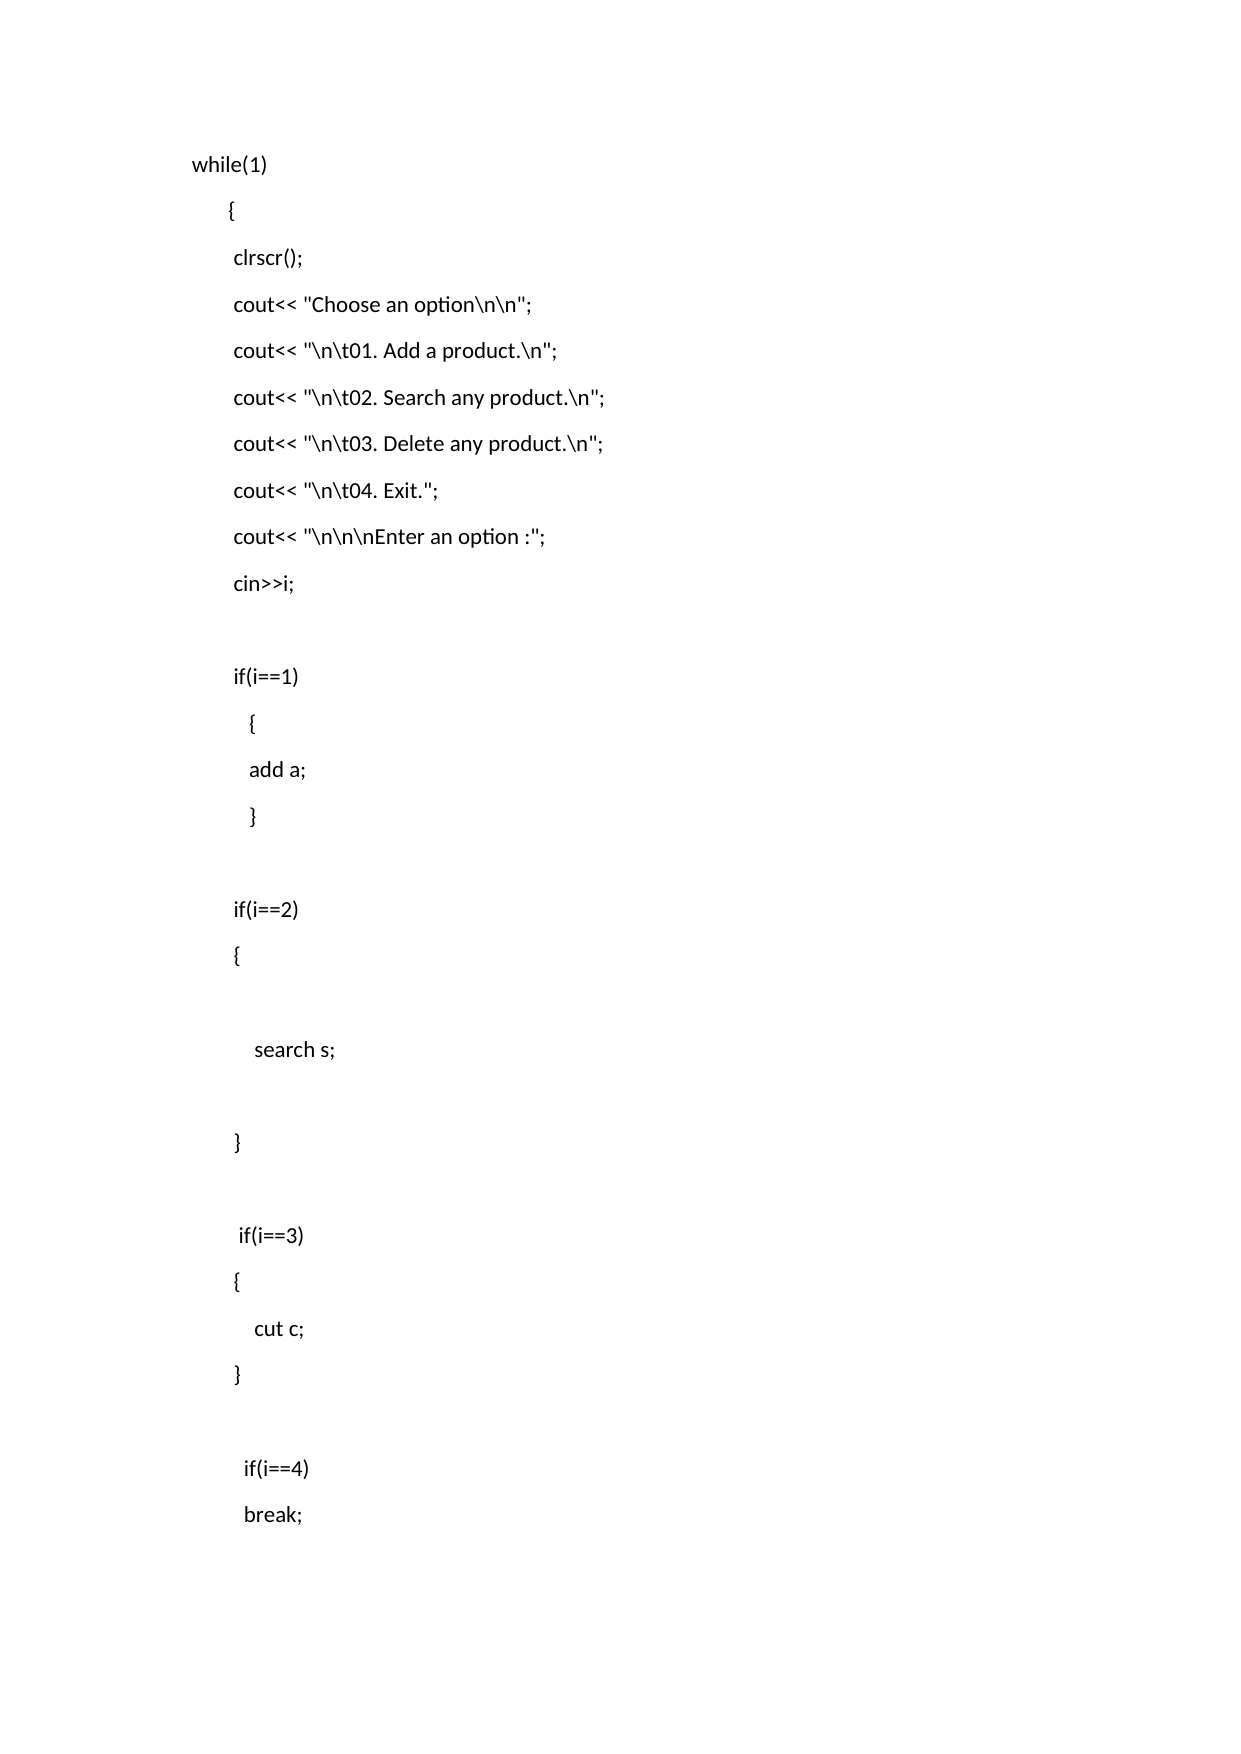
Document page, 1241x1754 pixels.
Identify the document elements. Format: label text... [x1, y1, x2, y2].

text cout<< "\n\t04. Exit."; [150, 476, 1090, 504]
text cout<< "\n\t03. Delete any product.\n"; [150, 429, 1090, 457]
text { [150, 1267, 1090, 1296]
text cut c; [150, 1314, 1090, 1342]
text cout<< "\n\t02. Search any product.\n"; [150, 383, 1090, 411]
text cout<< "\n\t01. Add a product.\n"; [150, 336, 1090, 364]
text { [150, 197, 1090, 224]
text add a; [150, 755, 1090, 783]
text } [150, 802, 1090, 830]
text cout<< "\n\n\nEnter an option :"; [150, 522, 1090, 551]
text { [150, 709, 1090, 737]
text cin>>i; [150, 569, 1090, 597]
text while(1) [150, 150, 1090, 178]
text if(i==4) [150, 1454, 1090, 1482]
text if(i==2) [150, 895, 1090, 923]
text } [150, 1128, 1090, 1156]
text { [150, 942, 1090, 969]
text if(i==1) [150, 662, 1090, 690]
text clrscr(); [150, 243, 1090, 271]
text cout<< "Choose an option\n\n"; [150, 290, 1090, 318]
text break; [150, 1500, 1090, 1528]
text if(i==3) [150, 1221, 1090, 1249]
text } [150, 1361, 1090, 1389]
text search s; [150, 1035, 1090, 1063]
